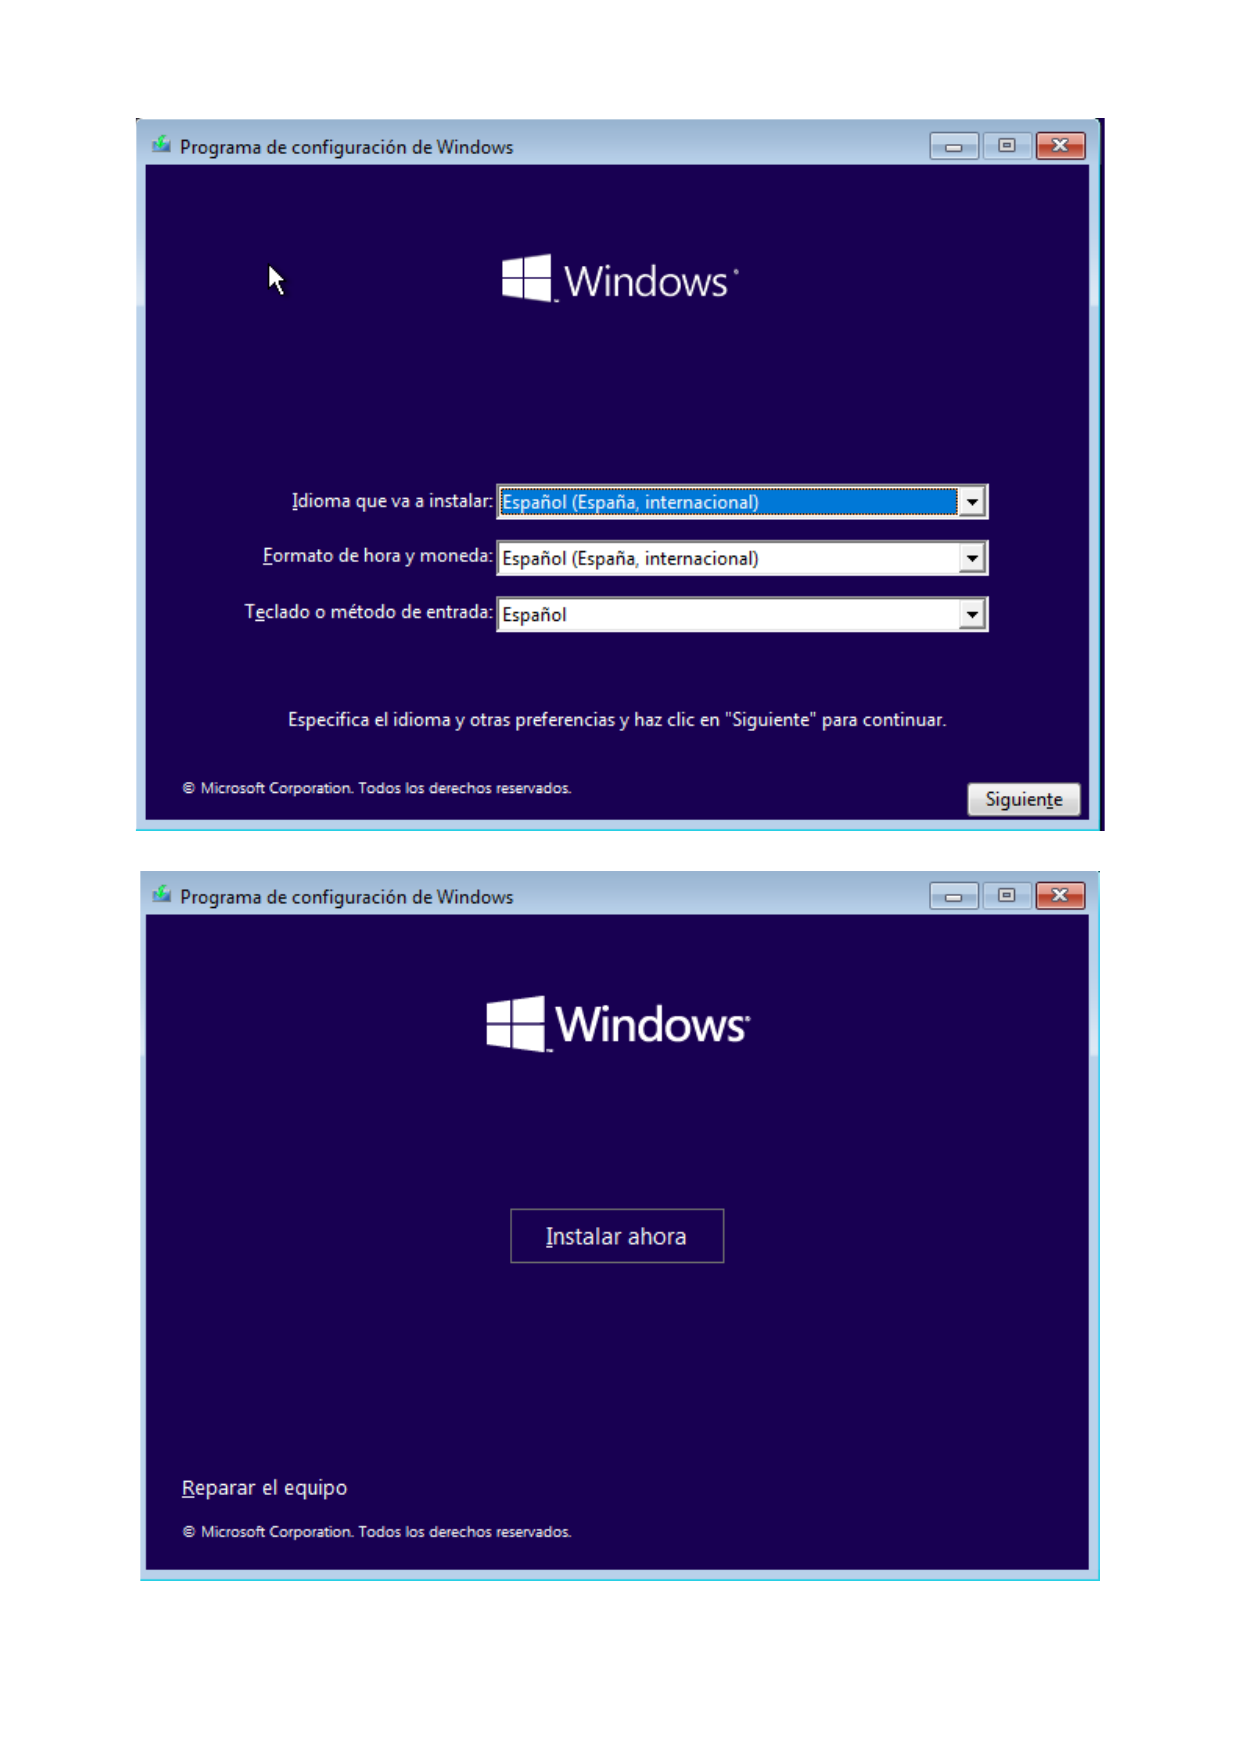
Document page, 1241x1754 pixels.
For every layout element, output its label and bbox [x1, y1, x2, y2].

picture [135, 118, 1105, 831]
picture [140, 871, 1100, 1581]
